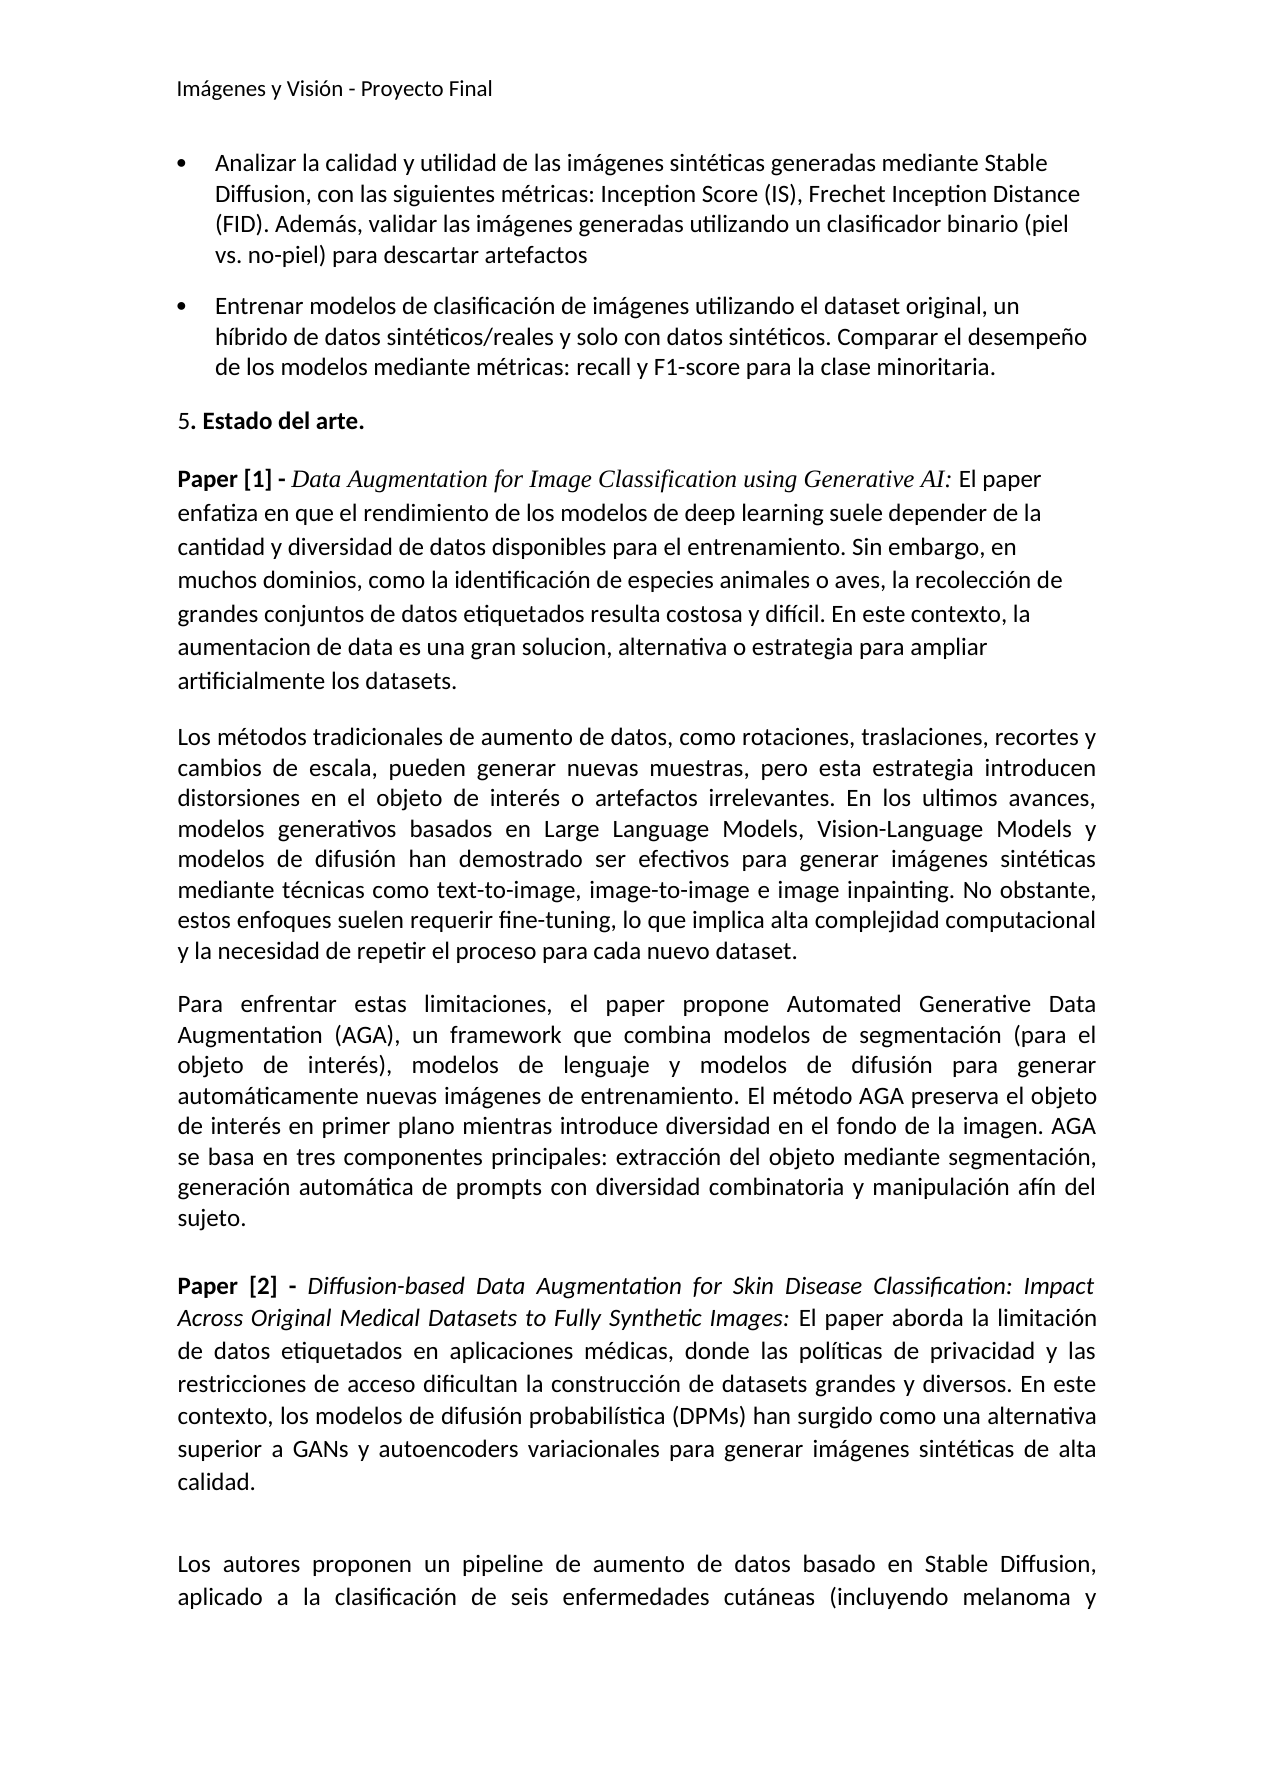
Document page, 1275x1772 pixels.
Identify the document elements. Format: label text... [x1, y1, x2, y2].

text 5. Estado del arte. [177, 405, 1098, 436]
text Paper [1] - Data Augmentation for Image Classification using Generative AI: El paper enfatiza en que el rendimiento de los modelos de deep learning suele depender de la cantidad y diversidad de datos disponibles para el entrenamiento. Sin embargo, en muchos dominios, como la identificación de especies animales o aves, la recolección de grandes conjuntos de datos etiquetados resulta costosa y difícil. En este contexto, la aumentacion de data es una gran solucion, alternativa o estrategia para ampliar artificialmente los datasets. [177, 463, 1098, 695]
text Los métodos tradicionales de aumento de datos, como rotaciones, traslaciones, recortes y cambios de escala, pueden generar nuevas muestras, pero esta estrategia introducen distorsiones en el objeto de interés o artefactos irrelevantes. En los ultimos avances, modelos generativos basados en Large Language Models, Vision-Language Models y modelos de difusión han demostrado ser efectivos para generar imágenes sintéticas mediante técnicas como text-to-image, image-to-image e image inpainting. No obstante, estos enfoques suelen requerir fine-tuning, lo que implica alta complejidad computacional y la necesidad de repetir el proceso para cada nuevo dataset. [177, 721, 1098, 965]
list Entrenar modelos de clasificación de imágenes utilizando el dataset original, un híbrido de datos sintéticos/reales y solo con datos sintéticos. Comparar el desempeño de los modelos mediante métricas: recall y F1-score para la clase minoritaria. [177, 291, 1098, 382]
text Para enfrentar estas limitaciones, el paper propone Automated Generative Data Augmentation (AGA), un framework que combina modelos de segmentación (para el objeto de interés), modelos de lenguaje y modelos de difusión para generar automáticamente nuevas imágenes de entrenamiento. El método AGA preserva el objeto de interés en primer plano mientras introduce diversidad en el fondo de la imagen. AGA se basa en tres componentes principales: extracción del objeto mediante segmentación, generación automática de prompts con diversidad combinatoria y manipulación afín del sujeto. [177, 988, 1098, 1232]
text Paper [2] - Diffusion-based Data Augmentation for Skin Disease Classification: Impact Across Original Medical Datasets to Fully Synthetic Images: El paper aborda la limitación de datos etiquetados en aplicaciones médicas, donde las políticas de privacidad y las restricciones de acceso dificultan la construcción de datasets grandes y diversos. En este contexto, los modelos de difusión probabilística (DPMs) han surgido como una alternativa superior a GANs y autoencoders variacionales para generar imágenes sintéticas de alta calidad. [177, 1270, 1098, 1496]
text Los autores proponen un pipeline de aumento de datos basado en Stable Diffusion, aplicado a la clasificación de seis enfermedades cutáneas (incluyendo melanoma y [177, 1548, 1098, 1611]
list Analizar la calidad y utilidad de las imágenes sintéticas generadas mediante Stable Diffusion, con las siguientes métricas: Inception Score (IS), Frechet Inception Distance (FID). Además, validar las imágenes generadas utilizando un clasificador binario (piel vs. no-piel) para descartar artefactos [177, 148, 1098, 270]
